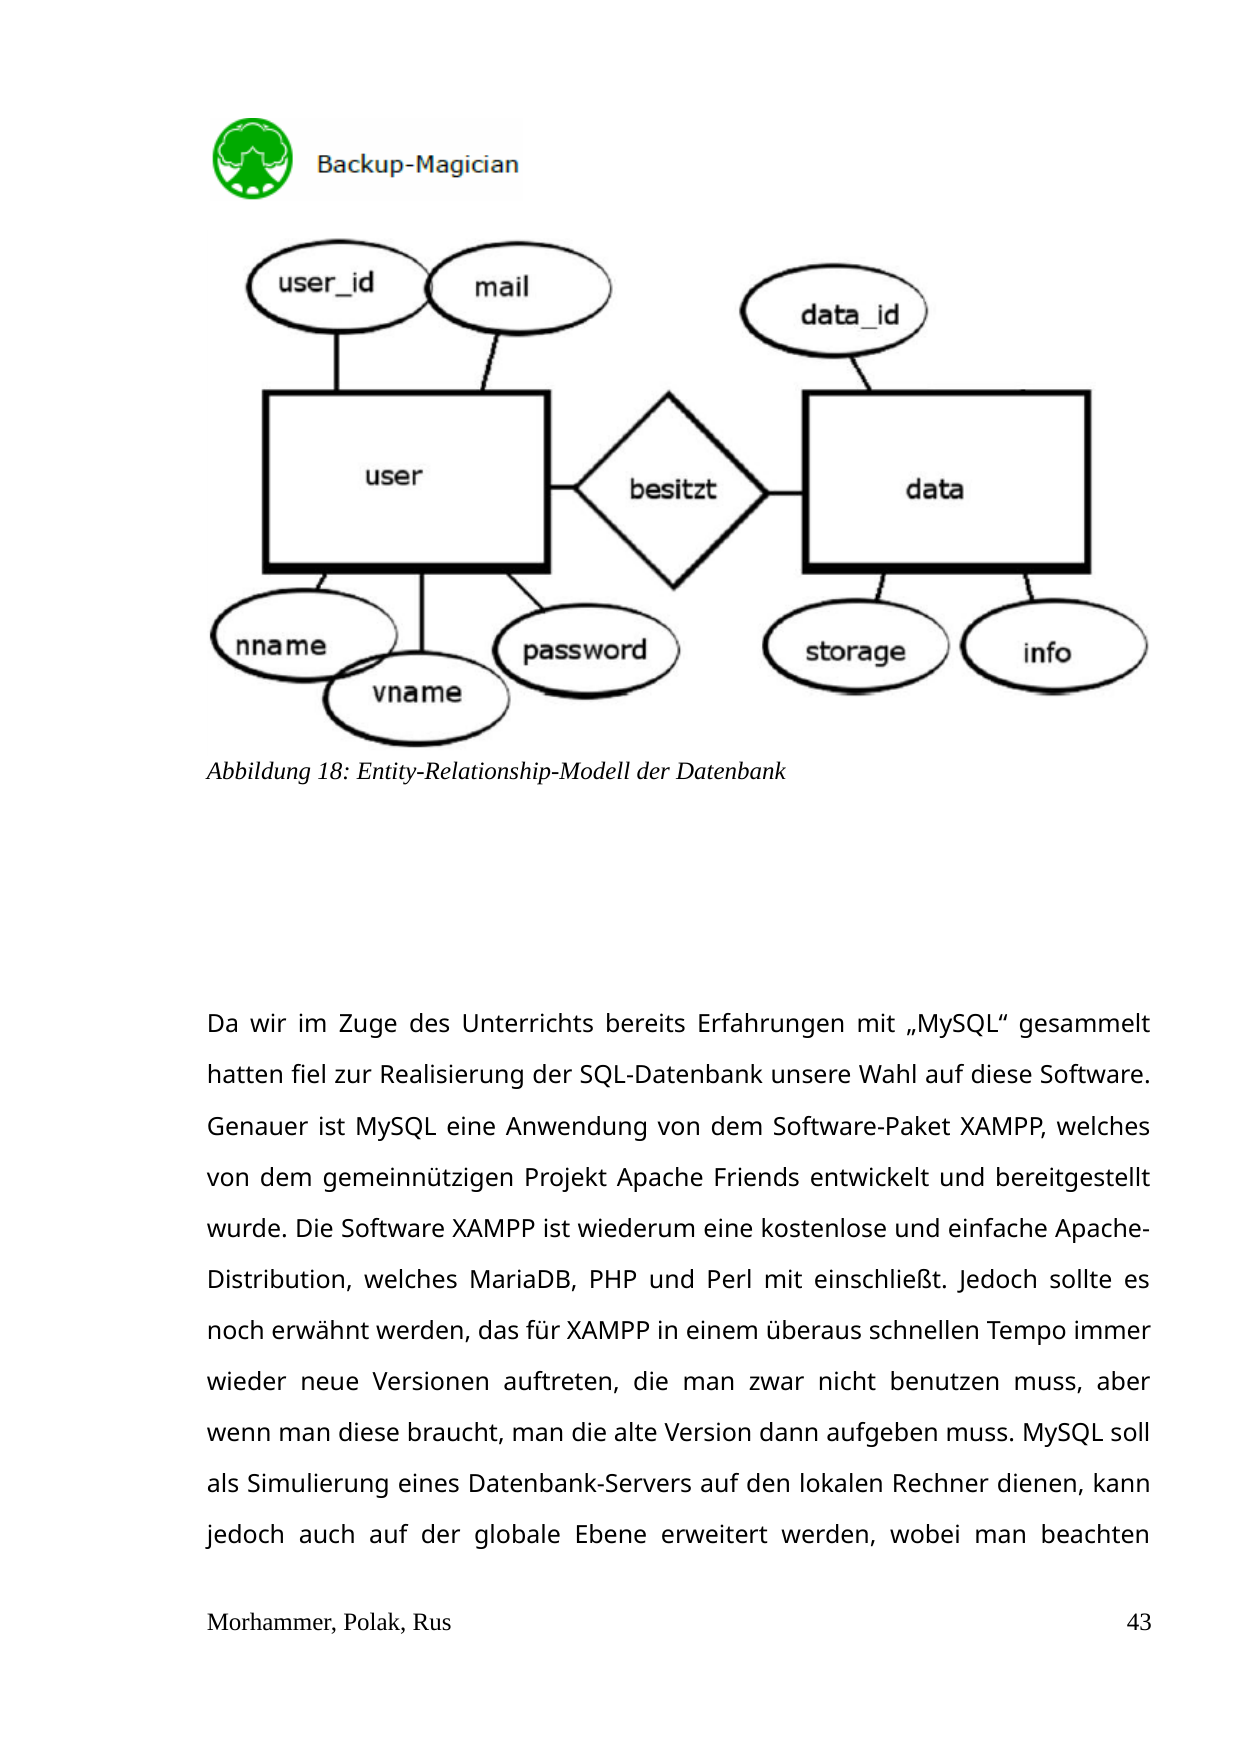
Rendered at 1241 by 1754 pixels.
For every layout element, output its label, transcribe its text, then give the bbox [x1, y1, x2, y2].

text Da wir im Zuge des Unterrichts bereits Erfahrungen mit „MySQL“ gesammelt hatten fiel zur Realisierung der SQL-Datenbank unsere Wahl auf diese Software. Genauer ist MySQL eine Anwendung von dem Software-Paket XAMPP, welches von dem gemeinnützigen Projekt Apache Friends entwickelt und bereitgestellt wurde. Die Software XAMPP ist wiederum eine kostenlose und einfache Apache-Distribution, welches MariaDB, PHP und Perl mit einschließt. Jedoch sollte es noch erwähnt werden, das für XAMPP in einem überaus schnellen Tempo immer wieder neue Versionen auftreten, die man zwar nicht benutzen muss, aber wenn man diese braucht, man die alte Version dann aufgeben muss. MySQL soll als Simulierung eines Datenbank-Servers auf den lokalen Rechner dienen, kann jedoch auch auf der globale Ebene erweitert werden, wobei man beachten [207, 1006, 1152, 1551]
picture [210, 118, 523, 201]
picture [206, 230, 1152, 756]
text Abbildung 18: Entity-Relationship-Modell der Datenbank [207, 756, 1152, 785]
